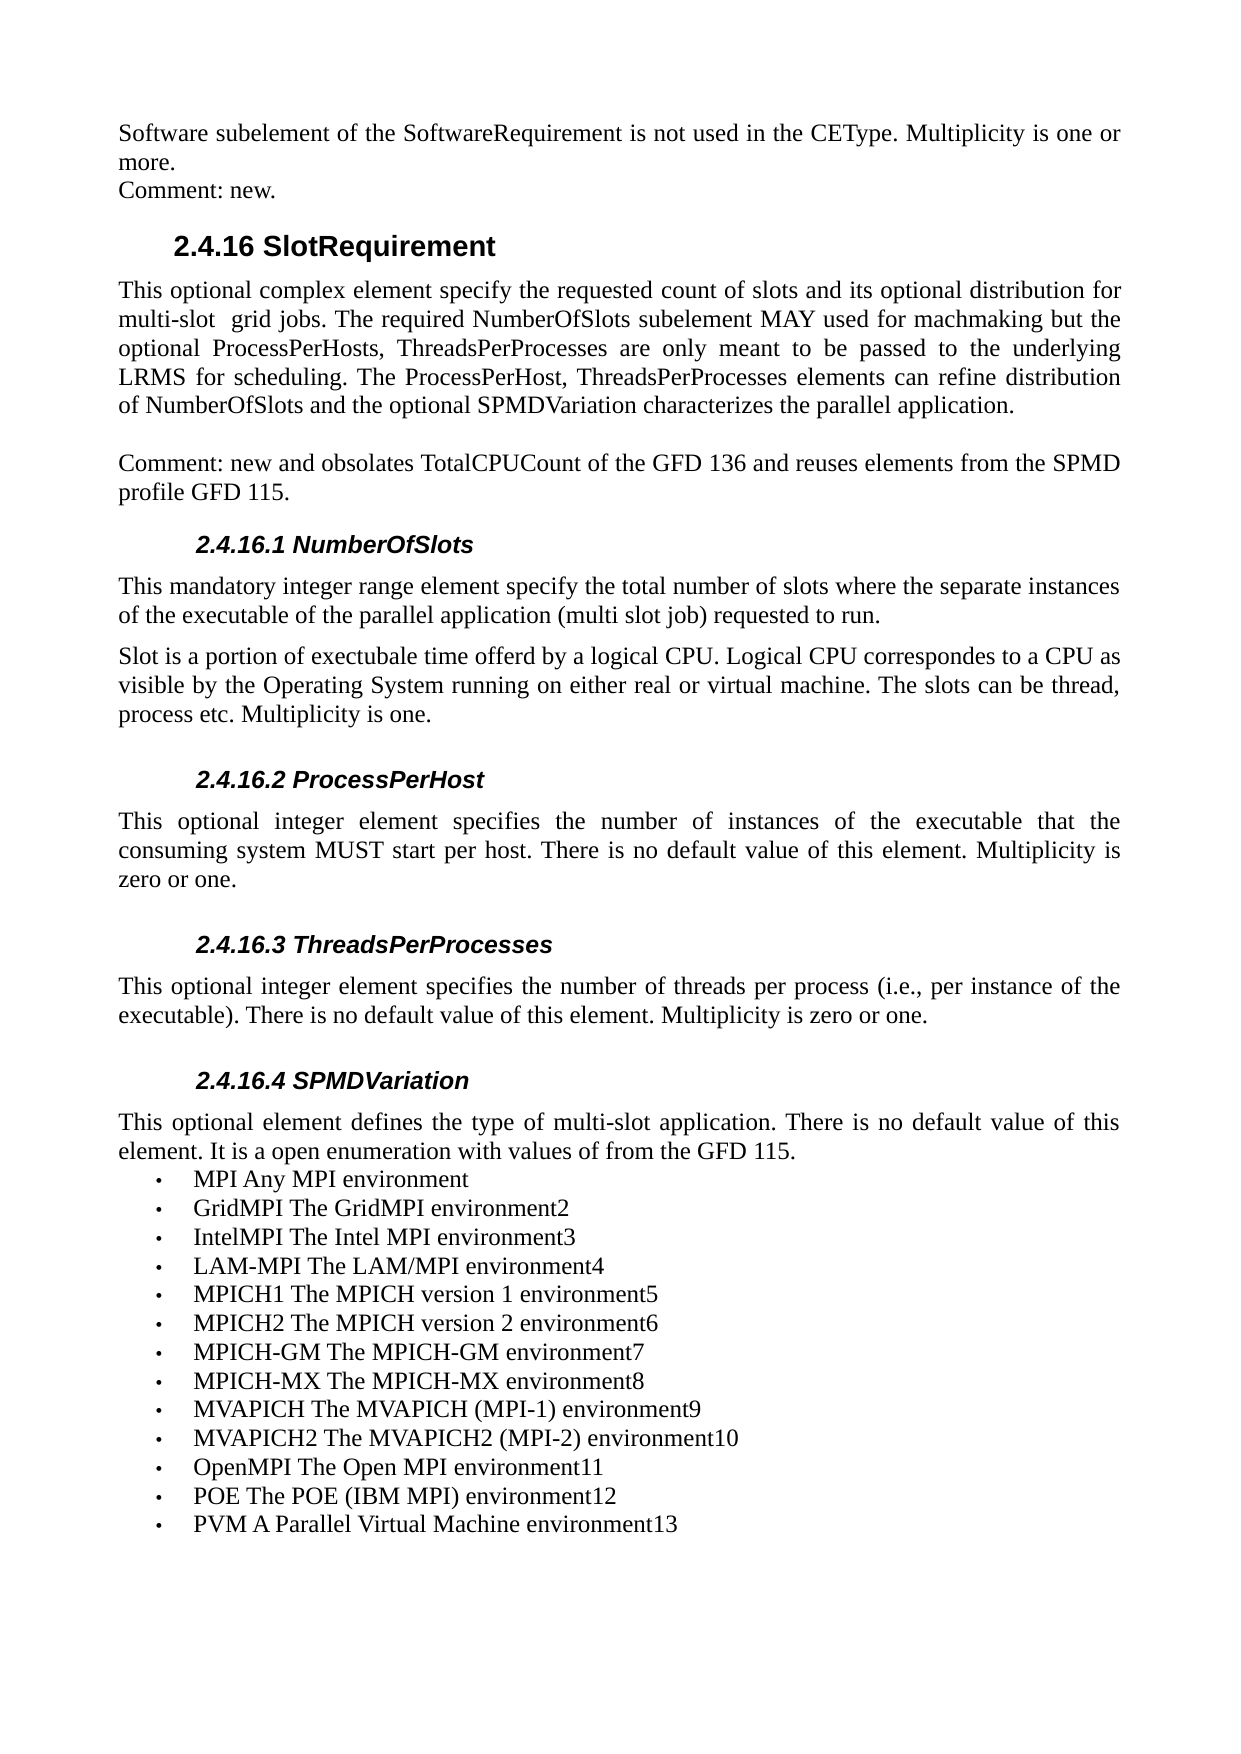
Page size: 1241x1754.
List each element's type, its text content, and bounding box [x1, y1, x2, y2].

list MPICH2 The MPICH version 2 environment6 [156, 1308, 1122, 1337]
list MVAPICH The MVAPICH (MPI-1) environment9 [156, 1394, 1122, 1423]
text This optional integer element specifies the number of threads per process (i.e., per instance of the executable). There is no default value of this element. Multiplicity is zero or one. [118, 971, 1122, 1028]
text Comment: new. [118, 176, 1122, 204]
subtitle ProcessPerHost [189, 765, 1122, 794]
list MPICH1 The MPICH version 1 environment5 [156, 1279, 1122, 1308]
text This optional element defines the type of multi-slot application. There is no default value of this element. It is a open enumeration with values of from the GFD 115. [118, 1107, 1122, 1164]
text This optional complex element specify the requested count of slots and its optional distribution for multi-slot grid jobs. The required NumberOfSlots subelement MAY used for machmaking but the optional ProcessPerHosts, ThreadsPerProcesses are only meant to be passed to the underlying LRMS for scheduling. The ProcessPerHost, ThreadsPerProcesses elements can refine distribution of NumberOfSlots and the optional SPMDVariation characterizes the parallel application. [118, 275, 1122, 419]
text This mandatory integer range element specify the total number of slots where the separate instances of the executable of the parallel application (multi slot job) requested to run. [118, 571, 1122, 629]
subtitle SPMDVariation [189, 1066, 1122, 1094]
subtitle NumberOfSlots [189, 530, 1122, 559]
list MVAPICH2 The MVAPICH2 (MPI-2) environment10 [156, 1423, 1122, 1452]
text This optional integer element specifies the number of instances of the executable that the consuming system MUST start per host. There is no default value of this element. Multiplicity is zero or one. [118, 806, 1122, 892]
subtitle SlotRequirement [165, 229, 1122, 263]
list GridMPI The GridMPI environment2 [156, 1193, 1122, 1222]
subtitle ThreadsPerProcesses [189, 930, 1122, 958]
text Comment: new and obsolates TotalCPUCount of the GFD 136 and reuses elements from the SPMD profile GFD 115. [118, 448, 1122, 505]
list POE The POE (IBM MPI) environment12 [156, 1481, 1122, 1509]
list MPI Any MPI environment [156, 1164, 1122, 1193]
text Slot is a portion of exectubale time offerd by a logical CPU. Logical CPU correspondes to a CPU as visible by the Operating System running on either real or virtual machine. The slots can be thread, process etc. Multiplicity is one. [118, 641, 1122, 728]
text Software subelement of the SoftwareRequirement is not used in the CEType. Multiplicity is one or more. [118, 118, 1122, 176]
list IntelMPI The Intel MPI environment3 [156, 1222, 1122, 1251]
list MPICH-MX The MPICH-MX environment8 [156, 1366, 1122, 1394]
list OpenMPI The Open MPI environment11 [156, 1452, 1122, 1481]
list PVM A Parallel Virtual Machine environment13 [156, 1509, 1122, 1538]
list MPICH-GM The MPICH-GM environment7 [156, 1337, 1122, 1366]
list LAM-MPI The LAM/MPI environment4 [156, 1251, 1122, 1279]
